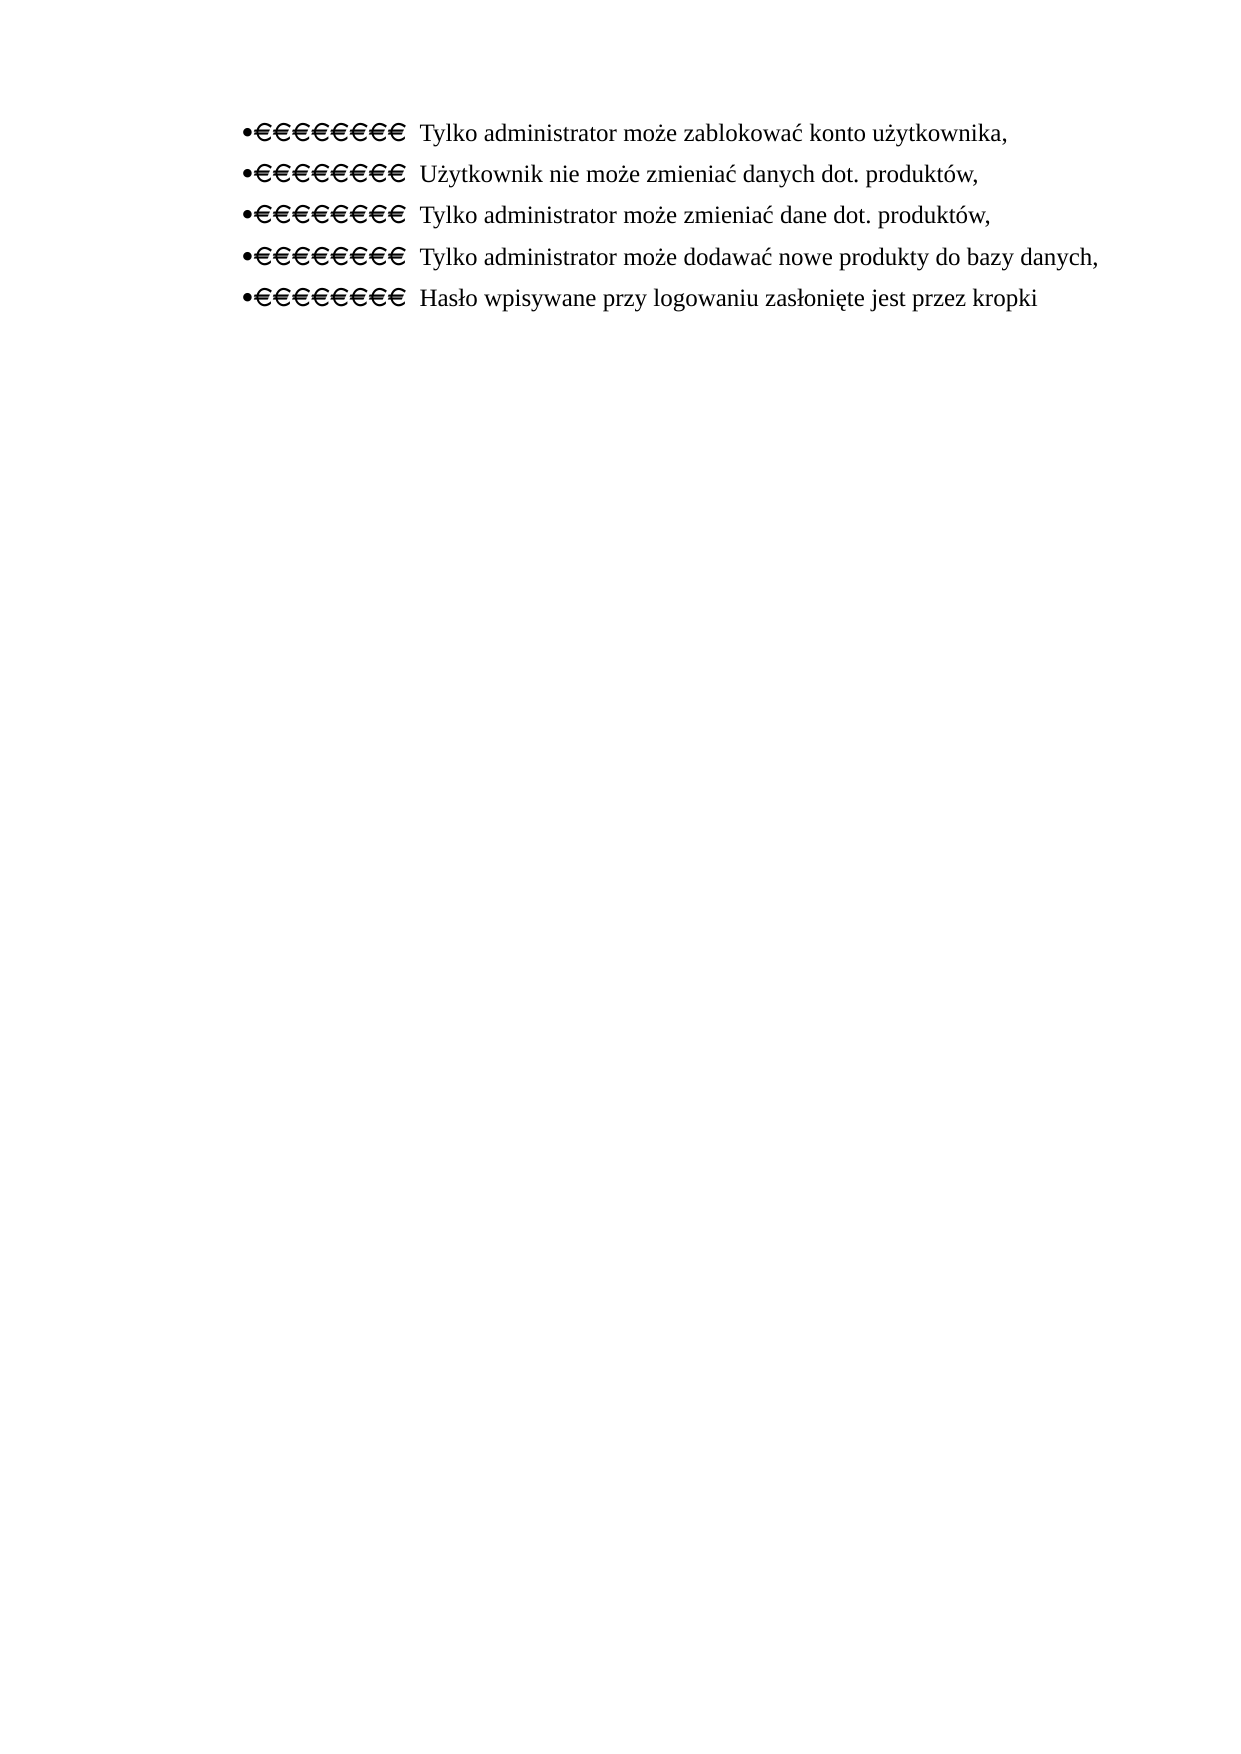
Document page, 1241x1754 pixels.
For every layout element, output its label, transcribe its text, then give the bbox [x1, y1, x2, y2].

text · Tylko administrator może dodawać nowe produkty do bazy danych, [243, 242, 1122, 271]
text · Tylko administrator może zmieniać dane dot. produktów, [243, 201, 1122, 229]
text · Hasło wpisywane przy logowaniu zasłonięte jest przez kropki [243, 283, 1122, 312]
text · Użytkownik nie może zmieniać danych dot. produktów, [243, 159, 1122, 188]
text · Tylko administrator może zablokować konto użytkownika, [243, 118, 1122, 147]
